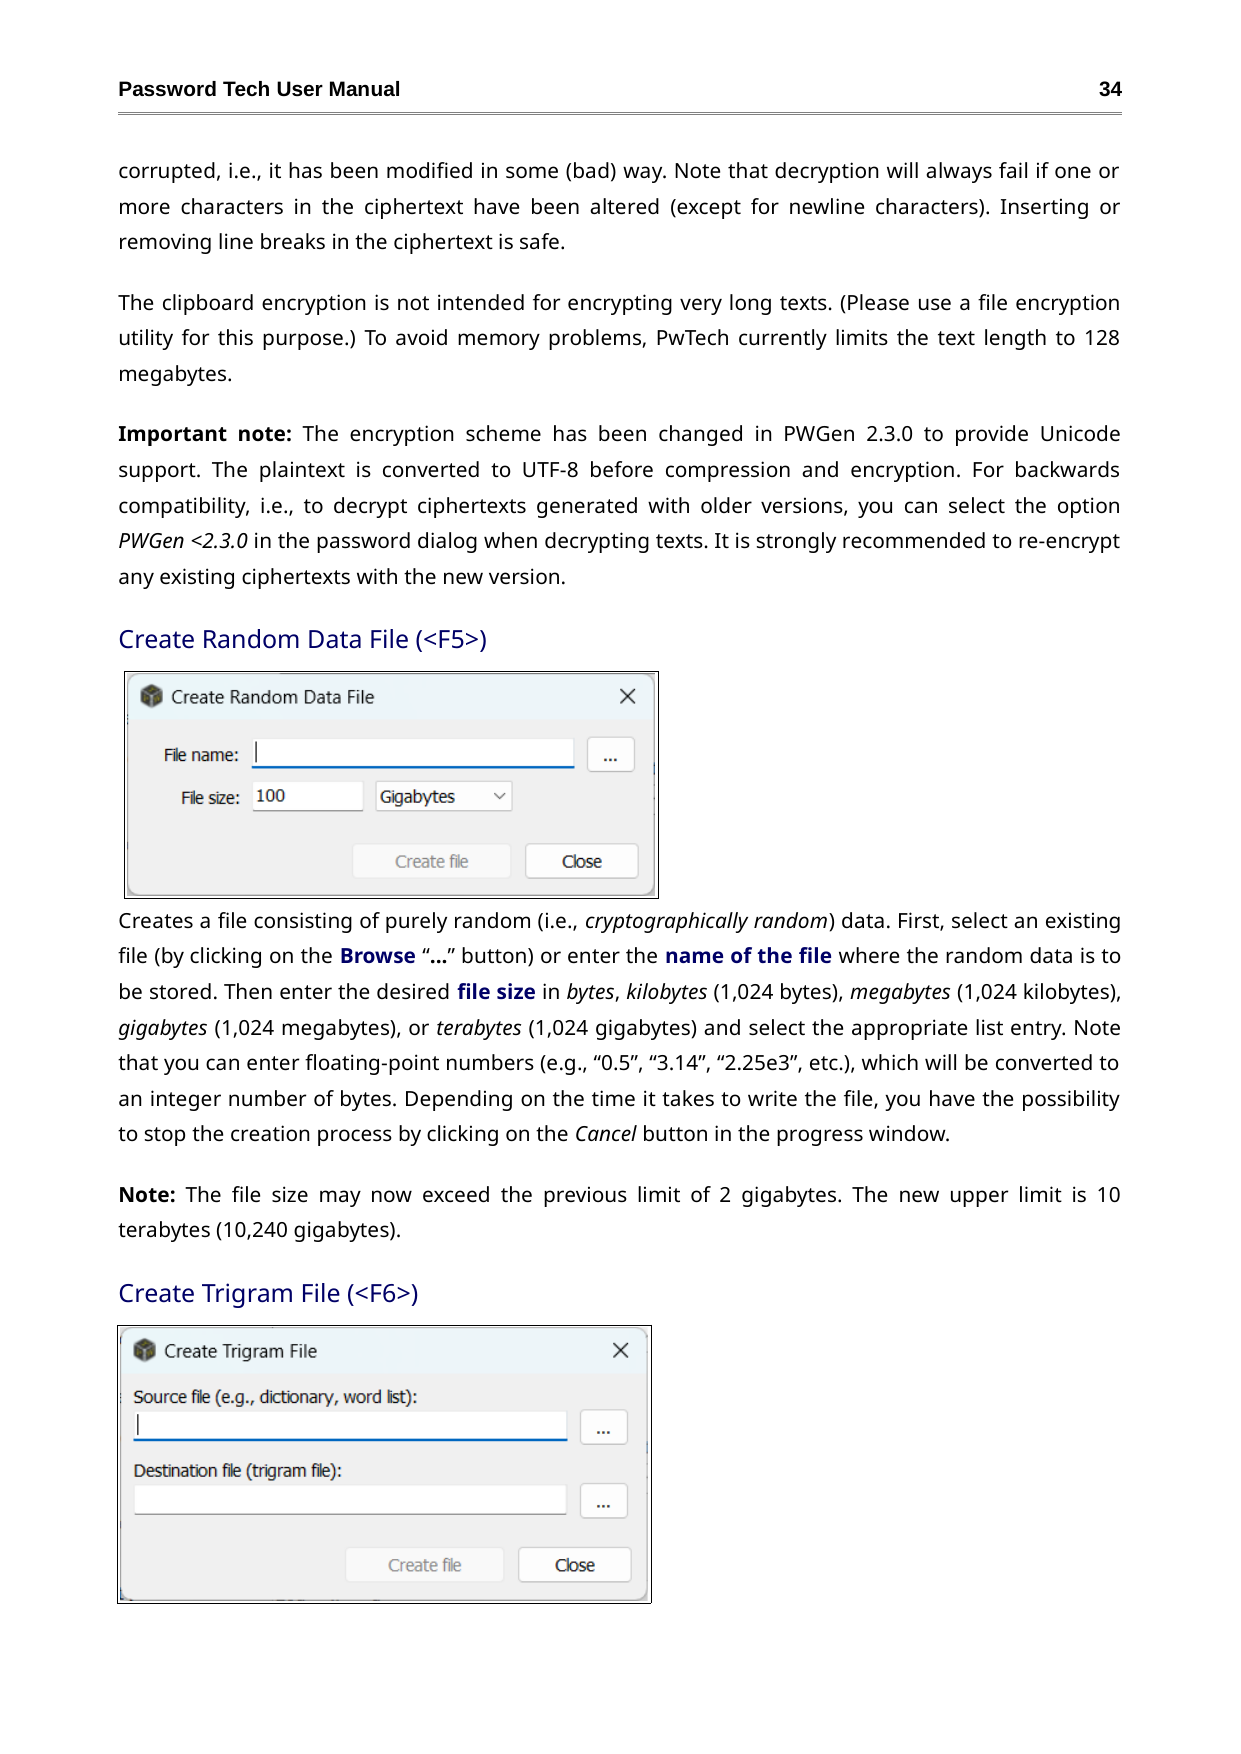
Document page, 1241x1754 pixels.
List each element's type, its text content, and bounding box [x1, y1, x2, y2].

subtitle Create Random Data File (<F5>) [118, 622, 1122, 656]
text corrupted, i.e., it has been modified in some (bad) way. Note that decryption will always fail if one or more characters in the ciphertext have been altered (except for newline characters). Inserting or removing line breaks in the ciphertext is safe. [118, 156, 1122, 256]
picture [120, 1327, 648, 1601]
picture [127, 673, 655, 896]
text Creates a file consisting of purely random (i.e., cryptographically random) data. First, select an existing file (by clicking on the Browse “...” button) or enter the name of the file where the random data is to be stored. Then enter the desired file size in bytes, kilobytes (1,024 bytes), megabytes (1,024 kilobytes), gigabytes (1,024 megabytes), or terabytes (1,024 gigabytes) and select the appropriate list entry. Note that you can enter floating-point numbers (e.g., “0.5”, “3.14”, “2.25e3”, etc.), which will be converted to an integer number of bytes. Depending on the time it takes to write the file, you have the possibility to stop the creation process by clicking on the Cancel button in the progress window. [118, 671, 1122, 1148]
text [118, 1326, 651, 1603]
text Note: The file size may now exceed the previous limit of 2 gigabytes. The new upper limit is 10 terabytes (10,240 gigabytes). [118, 1180, 1122, 1244]
text Important note: The encryption scheme has been changed in PWGen 2.3.0 to provide Unicode support. The plaintext is converted to UTF-8 before compression and encryption. For backwards compatibility, i.e., to decrypt ciphertexts generated with older versions, you can select the option PWGen <2.3.0 in the password dialog when decrypting texts. It is strongly recommended to re-encrypt any existing ciphertexts with the new version. [118, 419, 1122, 590]
text The clipboard encryption is not intended for encrypting very long texts. (Please use a file encryption utility for this purpose.) To avoid memory problems, PwTech currently limits the text length to 128 megabytes. [118, 288, 1122, 387]
subtitle Create Trigram File (<F6>) [118, 1276, 1122, 1310]
